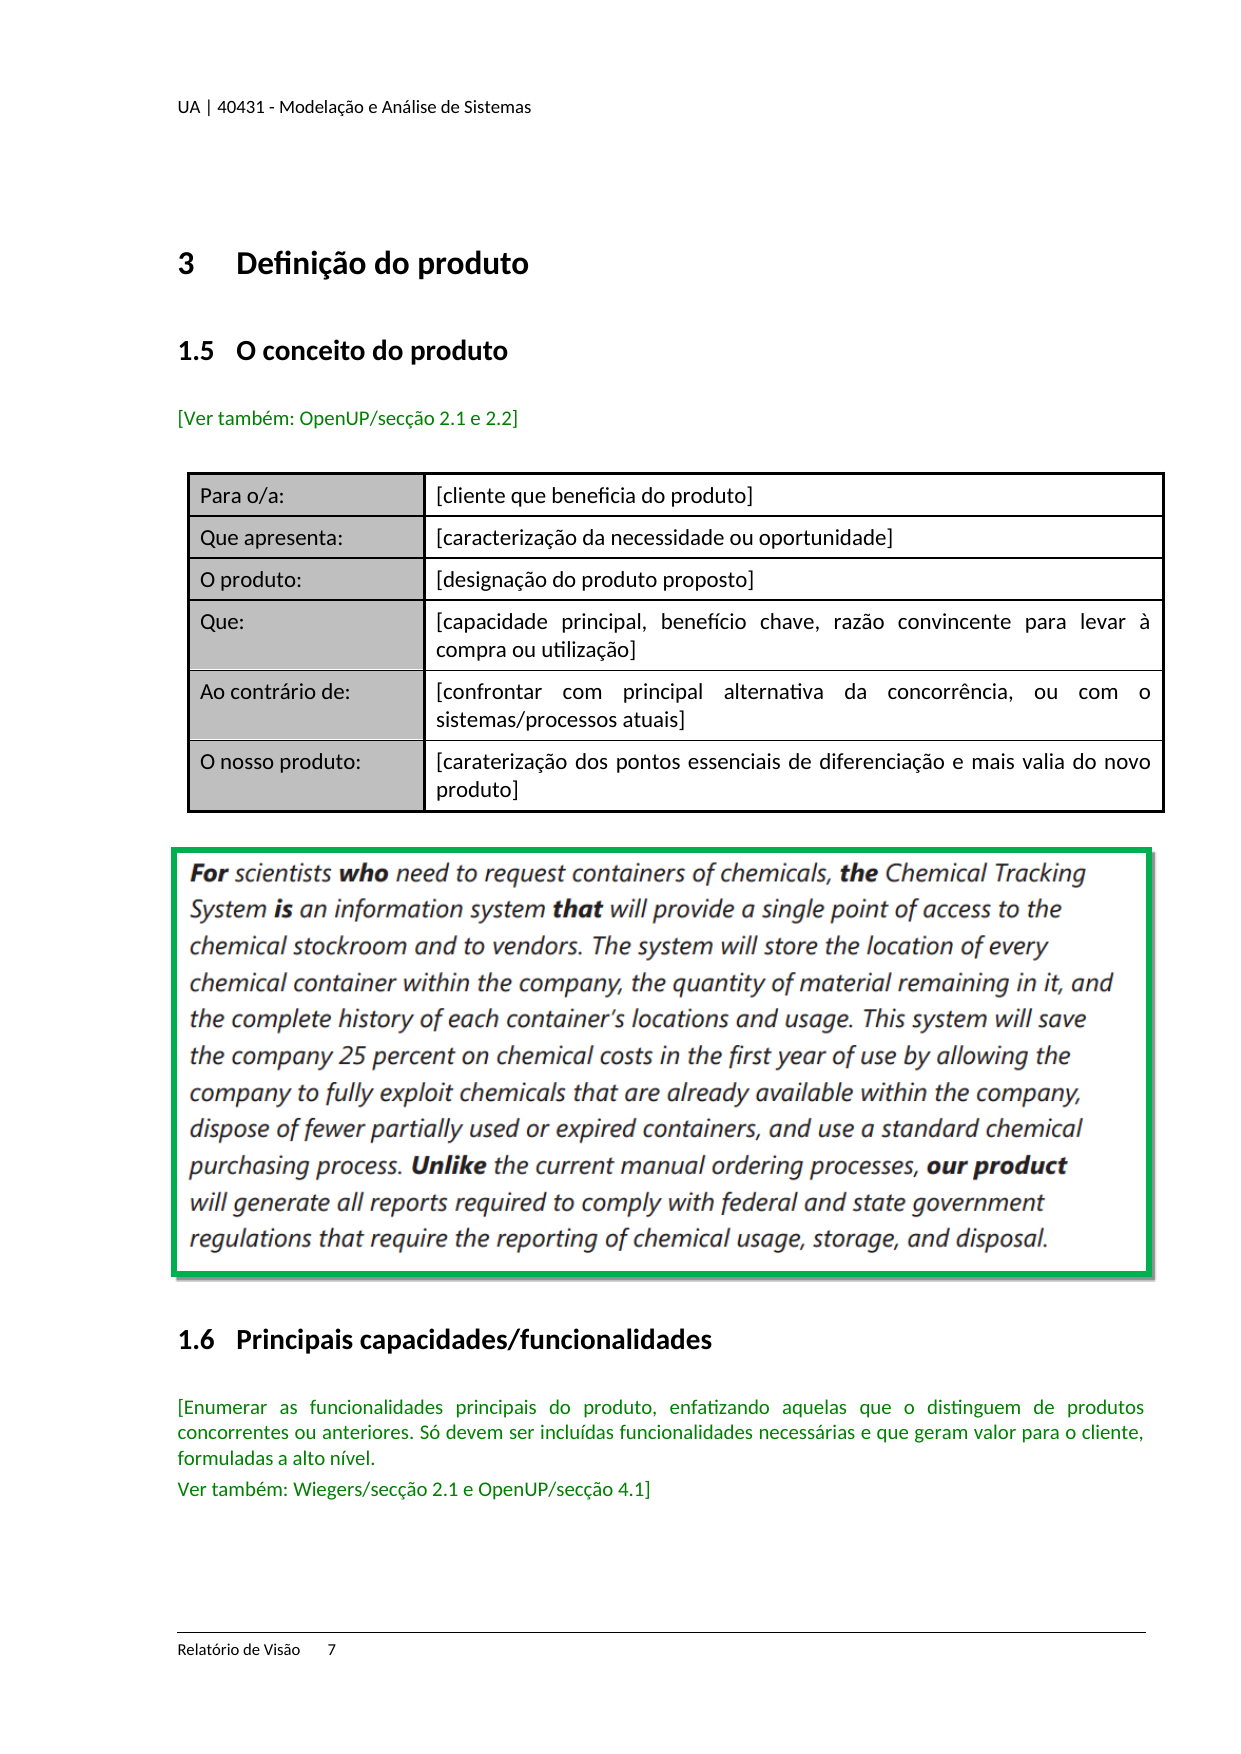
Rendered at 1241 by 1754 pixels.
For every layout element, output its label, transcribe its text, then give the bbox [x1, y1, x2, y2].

table_cell O produto: [190, 559, 423, 599]
table_cell Ao contrário de: [190, 671, 423, 739]
table_cell [caraterização dos pontos essenciais de diferenciação e mais valia do novo produto] [426, 741, 1162, 810]
table_cell O nosso produto: [190, 741, 423, 810]
text Ver também: Wiegers/secção 2.1 e OpenUP/secção 4.1] [177, 1476, 1146, 1502]
table_cell Que: [190, 601, 423, 669]
subtitle O conceito do produto [177, 332, 1146, 368]
subtitle Definição do produto [177, 242, 1146, 282]
picture [177, 853, 1146, 1271]
table_cell [caracterização da necessidade ou oportunidade] [426, 517, 1162, 557]
text [Ver também: OpenUP/secção 2.1 e 2.2] [177, 406, 1146, 431]
text [Enumerar as funcionalidades principais do produto, enfatizando aquelas que o distinguem de produtos concorrentes ou anteriores. Só devem ser incluídas funcionalidades necessárias e que geram valor para o cliente, formuladas a alto nível. [177, 1394, 1146, 1470]
table_cell Que apresenta: [190, 517, 423, 557]
table_header Para o/a: [190, 475, 423, 515]
subtitle Principais capacidades/funcionalidades [177, 1321, 1146, 1356]
table_cell [designação do produto proposto] [426, 559, 1162, 599]
table_header [cliente que beneficia do produto] [426, 475, 1162, 515]
table_cell [confrontar com principal alternativa da concorrência, ou com o sistemas/processos atuais] [426, 671, 1162, 739]
table_cell [capacidade principal, benefício chave, razão convincente para levar à compra ou utilização] [426, 601, 1162, 669]
